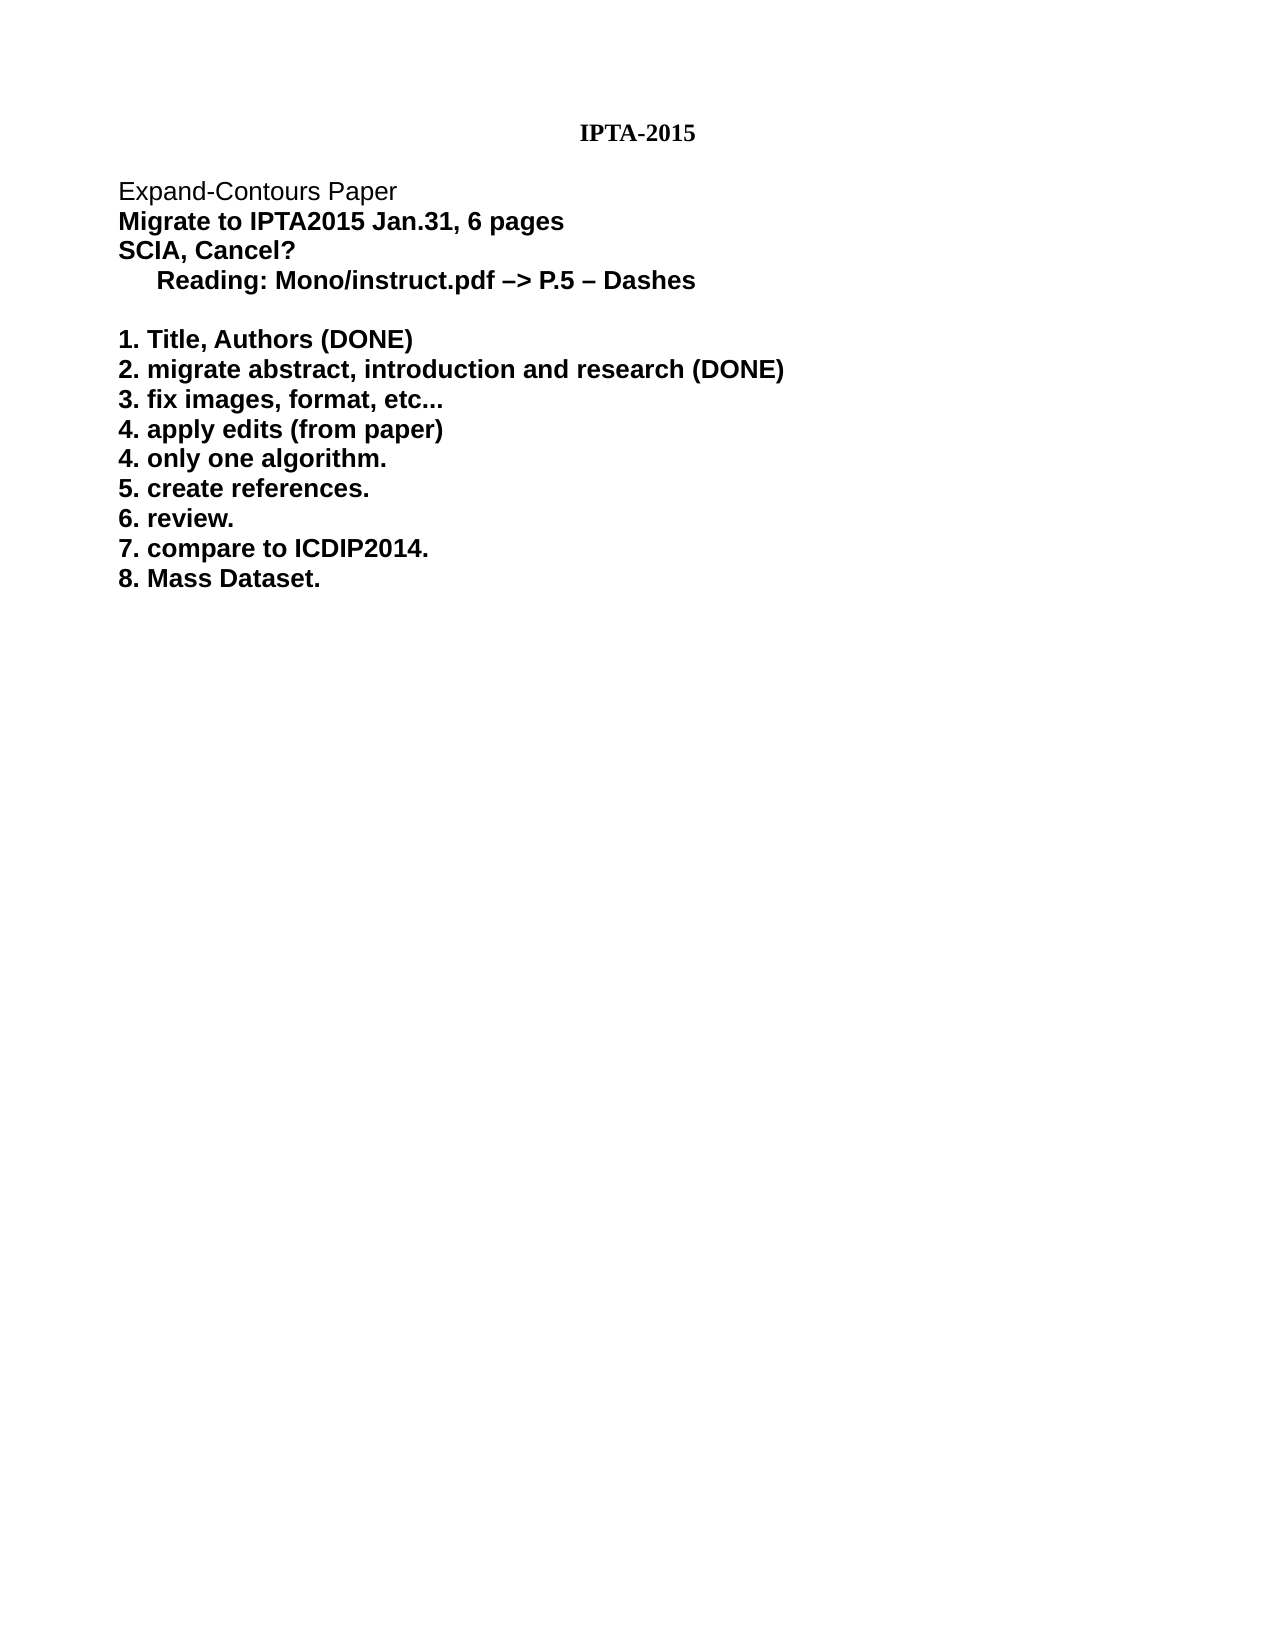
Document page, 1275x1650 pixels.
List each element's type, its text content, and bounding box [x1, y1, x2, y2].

text 4. only one algorithm. [118, 443, 1157, 473]
text 3. fix images, format, etc... [118, 384, 1157, 414]
text Expand-Contours Paper [118, 176, 1157, 206]
text 8. Mass Dataset. [118, 563, 1157, 593]
text SCIA, Cancel? [118, 235, 1157, 265]
text 7. compare to ICDIP2014. [118, 533, 1157, 563]
text Migrate to IPTA2015 Jan.31, 6 pages [118, 206, 1157, 235]
text 2. migrate abstract, introduction and research (DONE) [118, 354, 1157, 384]
text IPTA-2015 [118, 118, 1157, 147]
text Reading: Mono/instruct.pdf –> P.5 – Dashes [118, 265, 1157, 295]
text 5. create references. [118, 473, 1157, 503]
text 1. Title, Authors (DONE) [118, 324, 1157, 354]
text 4. apply edits (from paper) [118, 414, 1157, 443]
text 6. review. [118, 503, 1157, 533]
